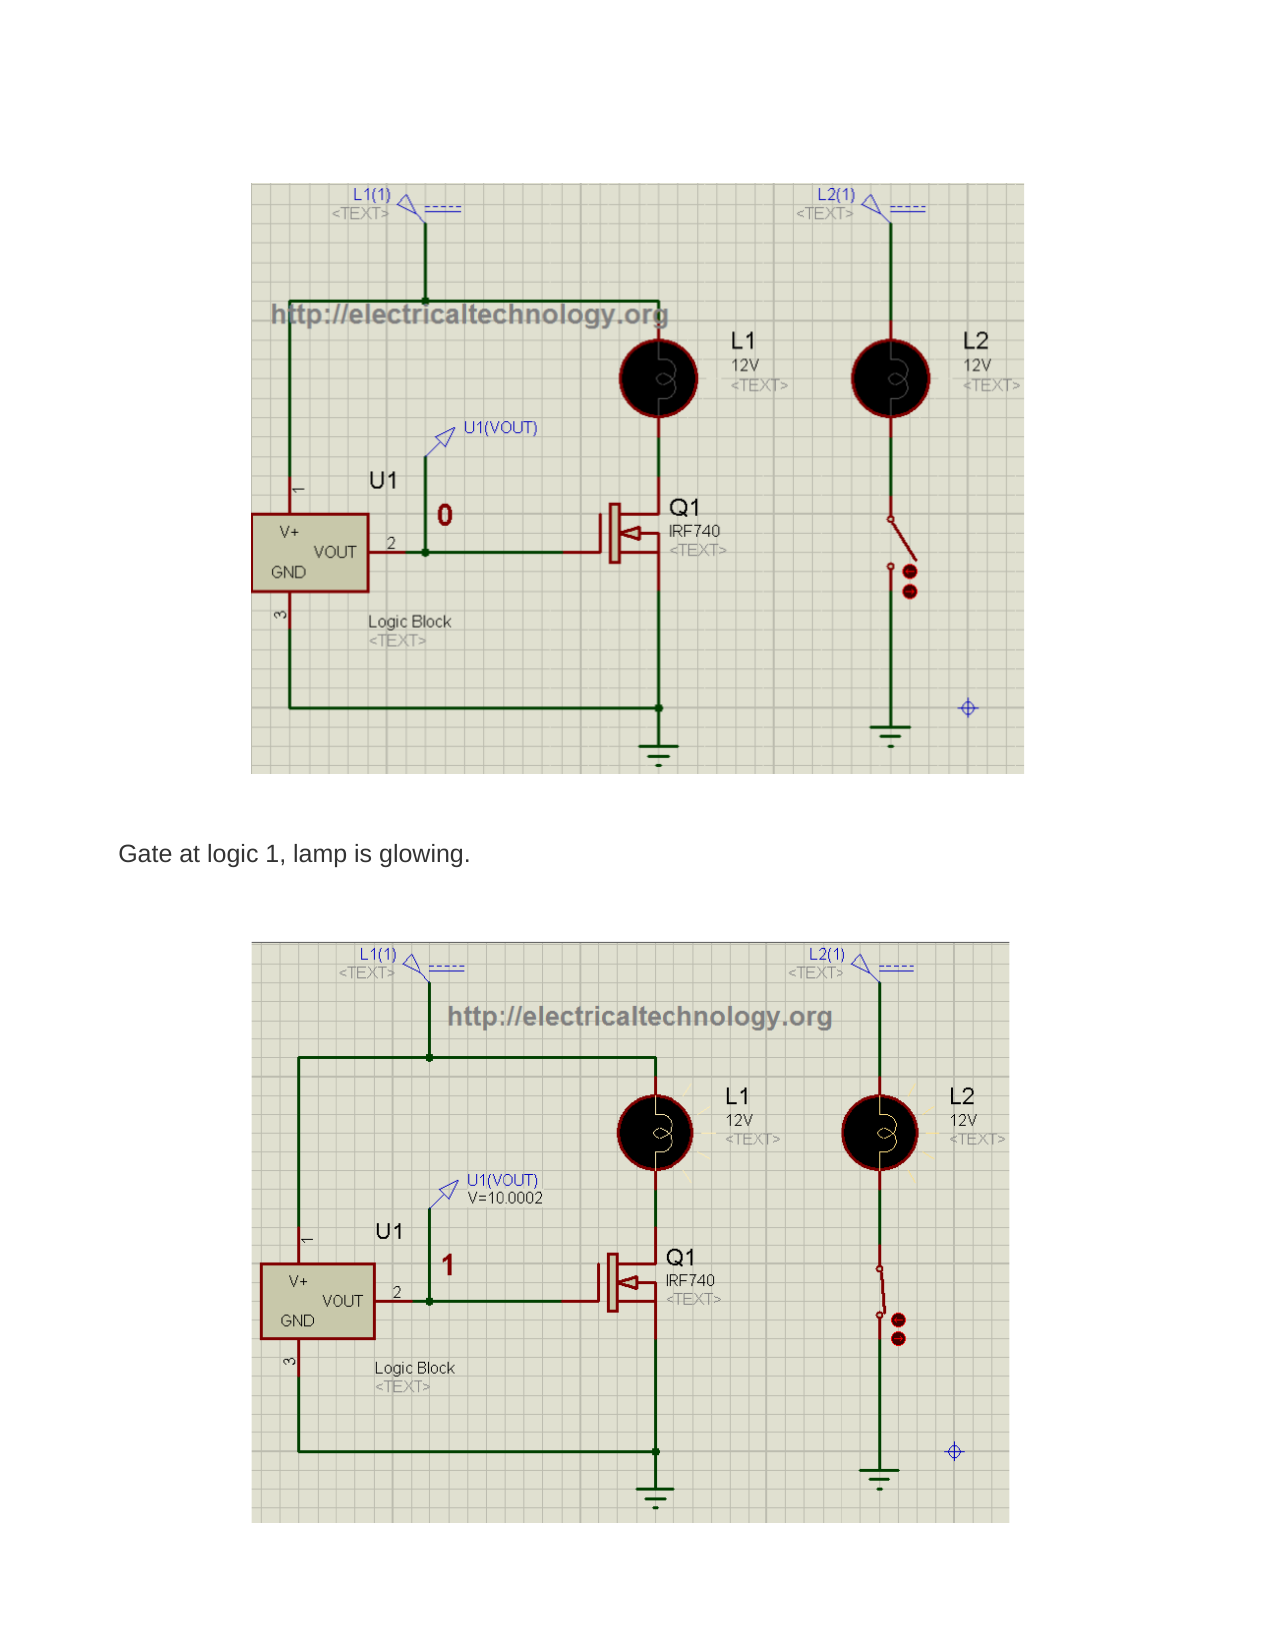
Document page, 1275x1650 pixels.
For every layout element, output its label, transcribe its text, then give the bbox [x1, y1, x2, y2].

picture [251, 941, 1010, 1523]
text Gate at logic 1, lamp is glowing. [118, 839, 1157, 868]
picture [251, 183, 1025, 774]
